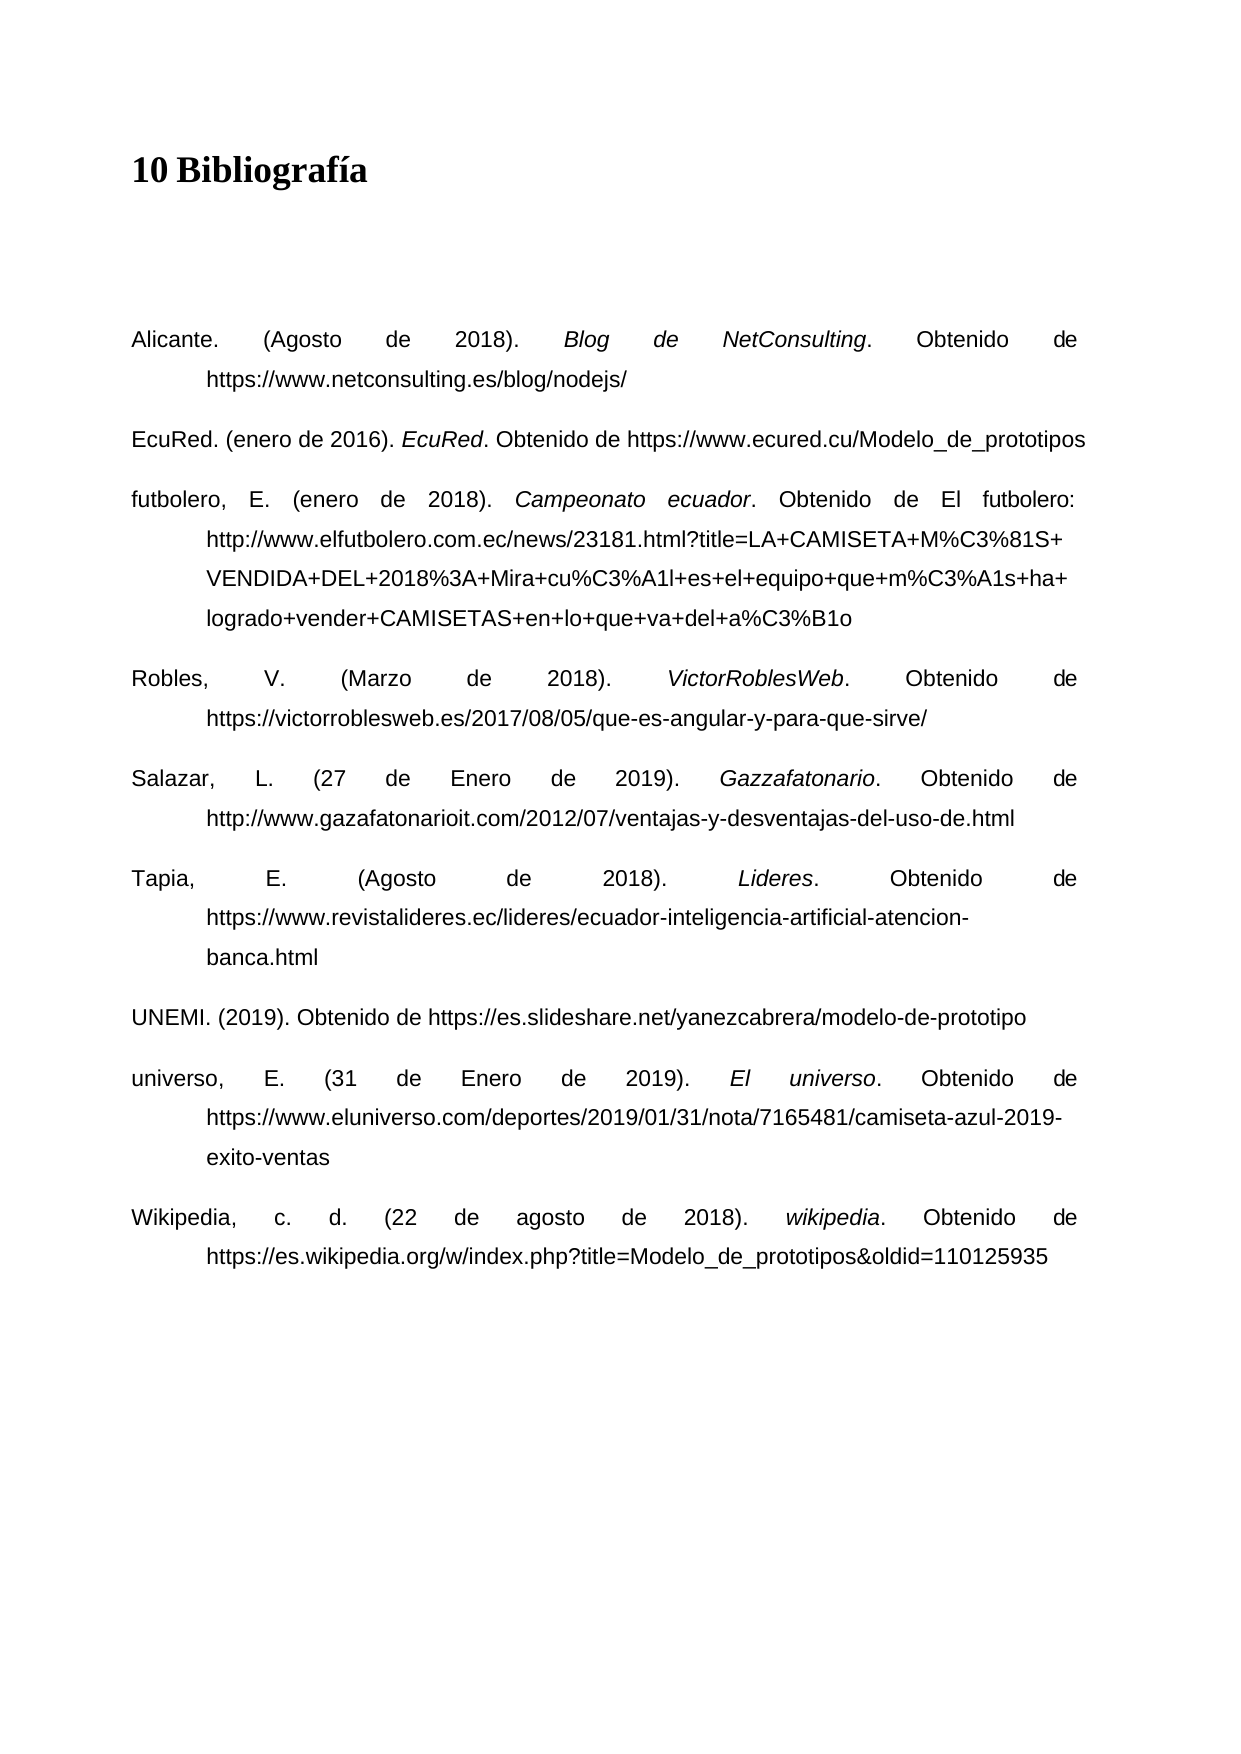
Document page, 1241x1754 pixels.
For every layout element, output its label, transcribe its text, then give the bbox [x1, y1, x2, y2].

text UNEMI. (2019). Obtenido de https://es.slideshare.net/yanezcabrera/modelo-de-prototipo [131, 1004, 1194, 1031]
text futbolero, E. (enero de 2018). Campeonato ecuador. Obtenido de El futbolero: http://www.elfutbolero.com.ec/news/23181.html?title=LA+CAMISETA+M%C3%81S+ VENDIDA+DEL+2018%3A+Mira+cu%C3%A1l+es+el+equipo+que+m%C3%A1s+ha+ logrado+vender+CAMISETAS+en+lo+que+va+del+a%C3%B1o [131, 486, 1078, 631]
text Alicante. (Agosto de 2018). Blog de NetConsulting. Obtenido de https://www.netconsulting.es/blog/nodejs/ [131, 326, 1079, 392]
text Wikipedia, c. d. (22 de agosto de 2018). wikipedia. Obtenido de https://es.wikipedia.org/w/index.php?title=Modelo_de_prototipos&oldid=110125935 [131, 1204, 1079, 1270]
text Tapia, E. (Agosto de 2018). Lideres. Obtenido de https://www.revistalideres.ec/lideres/ecuador-inteligencia-artificial-atencion- banca.html [131, 865, 1078, 970]
text universo, E. (31 de Enero de 2019). El universo. Obtenido de https://www.eluniverso.com/deportes/2019/01/31/nota/7165481/camiseta-azul-2019- exito-ventas [131, 1064, 1079, 1170]
text EcuRed. (enero de 2016). EcuRed. Obtenido de https://www.ecured.cu/Modelo_de_prototipos [131, 426, 1194, 452]
text Salazar, L. (27 de Enero de 2019). Gazzafatonario. Obtenido de http://www.gazafatonarioit.com/2012/07/ventajas-y-desventajas-del-uso-de.html [131, 765, 1079, 831]
list Bibliografía [131, 147, 1194, 190]
text Robles, V. (Marzo de 2018). VictorRoblesWeb. Obtenido de https://victorroblesweb.es/2017/08/05/que-es-angular-y-para-que-sirve/ [131, 665, 1079, 731]
